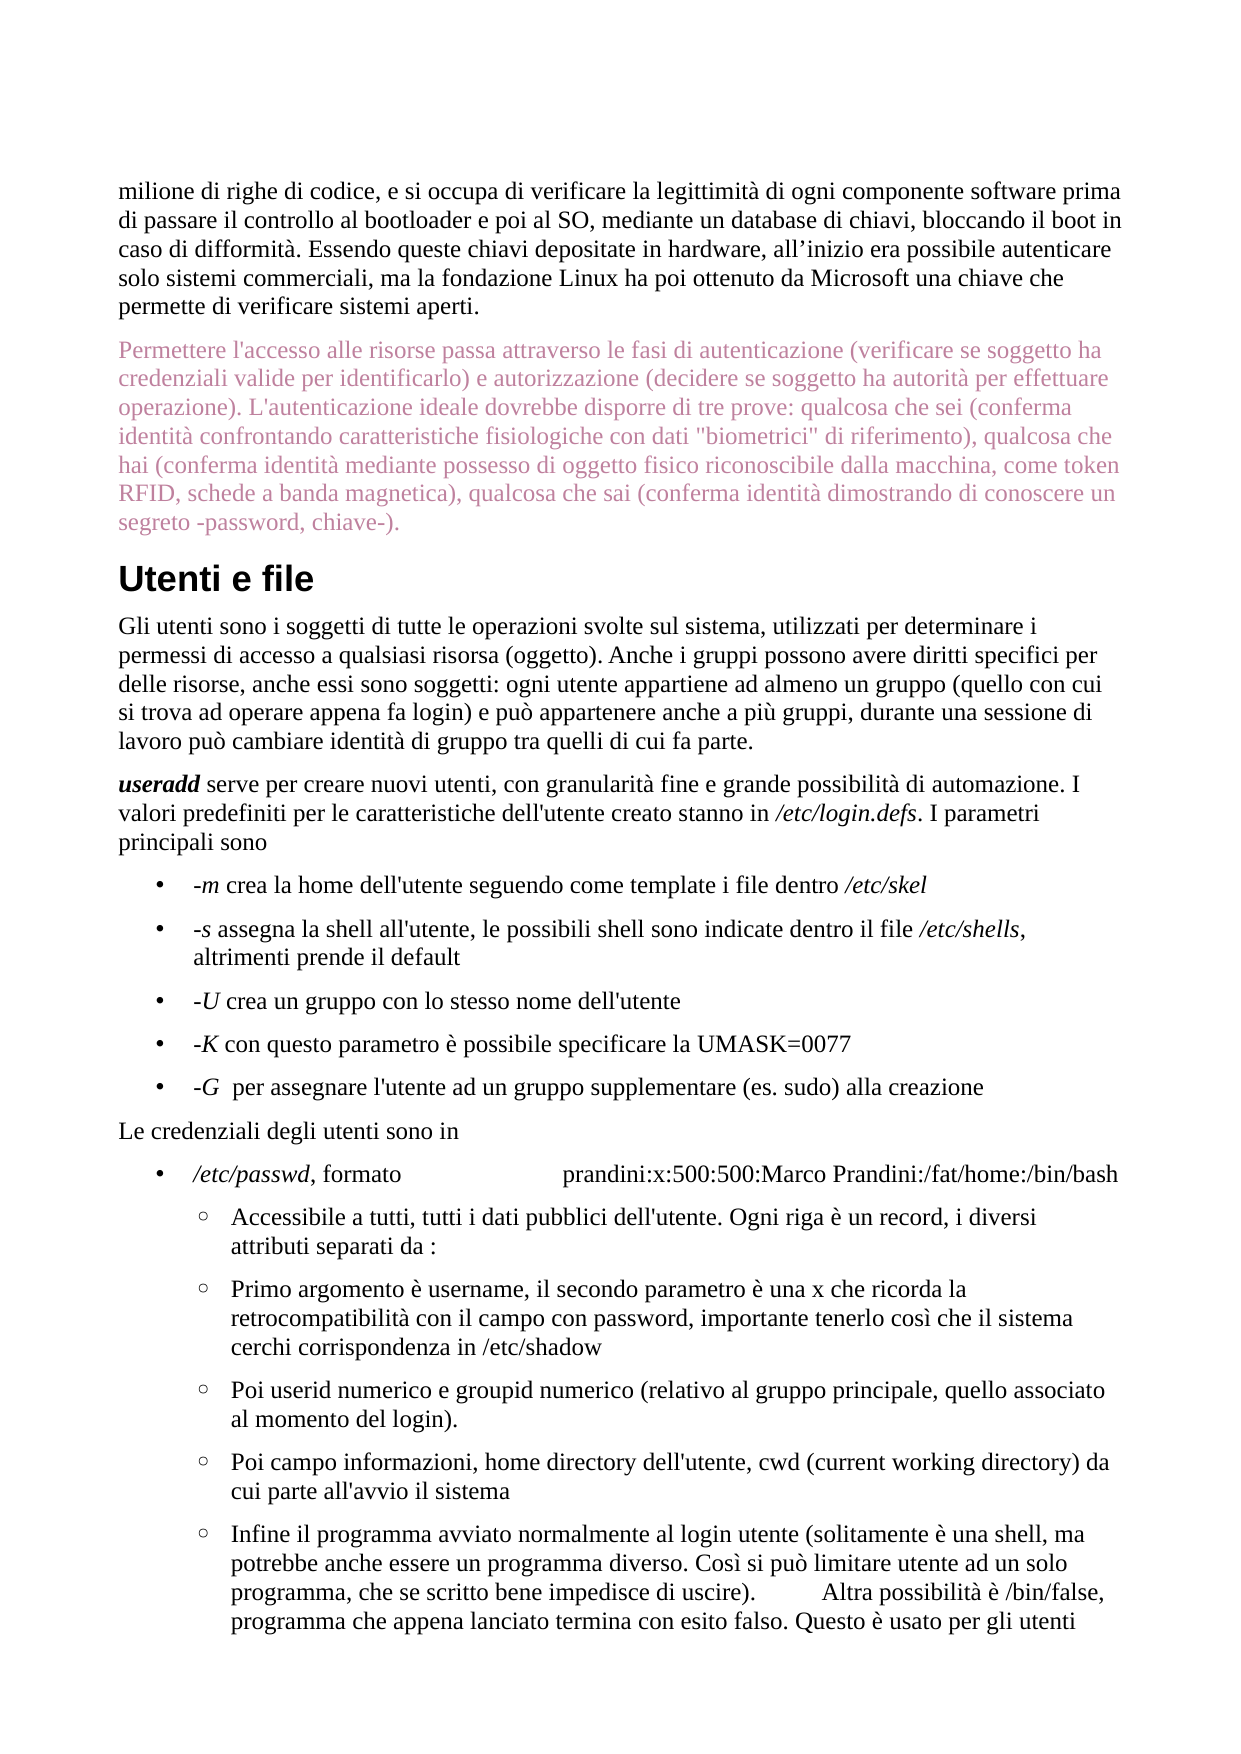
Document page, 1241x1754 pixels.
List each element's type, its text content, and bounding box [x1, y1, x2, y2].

list -m crea la home dell'utente seguendo come template i file dentro /etc/skel [156, 870, 1122, 899]
list Primo argomento è username, il secondo parametro è una x che ricorda la retrocompatibilità con il campo con password, importante tenerlo così che il sistema cerchi corrispondenza in /etc/shadow [193, 1274, 1122, 1361]
list -U crea un gruppo con lo stesso nome dell'utente [156, 986, 1122, 1014]
list Poi campo informazioni, home directory dell'utente, cwd (current working directory) da cui parte all'avvio il sistema [193, 1447, 1122, 1505]
text Permettere l'accesso alle risorse passa attraverso le fasi di autenticazione (verificare se soggetto ha credenziali valide per identificarlo) e autorizzazione (decidere se soggetto ha autorità per effettuare operazione). L'autenticazione ideale dovrebbe disporre di tre prove: qualcosa che sei (conferma identità confrontando caratteristiche fisiologiche con dati "biometrici" di riferimento), qualcosa che hai (conferma identità mediante possesso di oggetto fisico riconoscibile dalla macchina, come token RFID, schede a banda magnetica), qualcosa che sai (conferma identità dimostrando di conoscere un segreto -password, chiave-). [118, 335, 1122, 536]
list Poi userid numerico e groupid numerico (relativo al gruppo principale, quello associato al momento del login). [193, 1375, 1122, 1433]
text Le credenziali degli utenti sono in [118, 1116, 1122, 1144]
subtitle Utenti e file [118, 557, 1122, 599]
list -G per assegnare l'utente ad un gruppo supplementare (es. sudo) alla creazione [156, 1072, 1122, 1101]
list /etc/passwd, formato prandini:x:500:500:Marco Prandini:/fat/home:/bin/bash [156, 1159, 1122, 1188]
list -s assegna la shell all'utente, le possibili shell sono indicate dentro il file /etc/shells, altrimenti prende il default [156, 914, 1122, 971]
list -K con questo parametro è possibile specificare la UMASK=0077 [156, 1029, 1122, 1058]
list Infine il programma avviato normalmente al login utente (solitamente è una shell, ma potrebbe anche essere un programma diverso. Così si può limitare utente ad un solo programma, che se scritto bene impedisce di uscire). Altra possibilità è /bin/false, programma che appena lanciato termina con esito falso. Questo è usato per gli utenti [193, 1519, 1122, 1634]
text useradd serve per creare nuovi utenti, con granularità fine e grande possibilità di automazione. I valori predefiniti per le caratteristiche dell'utente creato stanno in /etc/login.defs. I parametri principali sono [118, 769, 1122, 856]
list Accessibile a tutti, tutti i dati pubblici dell'utente. Ogni riga è un record, i diversi attributi separati da : [193, 1202, 1122, 1260]
text Gli utenti sono i soggetti di tutte le operazioni svolte sul sistema, utilizzati per determinare i permessi di accesso a qualsiasi risorsa (oggetto). Anche i gruppi possono avere diritti specifici per delle risorse, anche essi sono soggetti: ogni utente appartiene ad almeno un gruppo (quello con cui si trova ad operare appena fa login) e può appartenere anche a più gruppi, durante una sessione di lavoro può cambiare identità di gruppo tra quelli di cui fa parte. [118, 611, 1122, 755]
text milione di righe di codice, e si occupa di verificare la legittimità di ogni componente software prima di passare il controllo al bootloader e poi al SO, mediante un database di chiavi, bloccando il boot in caso di difformità. Essendo queste chiavi depositate in hardware, all’inizio era possibile autenticare solo sistemi commerciali, ma la fondazione Linux ha poi ottenuto da Microsoft una chiave che permette di verificare sistemi aperti. [118, 176, 1122, 320]
